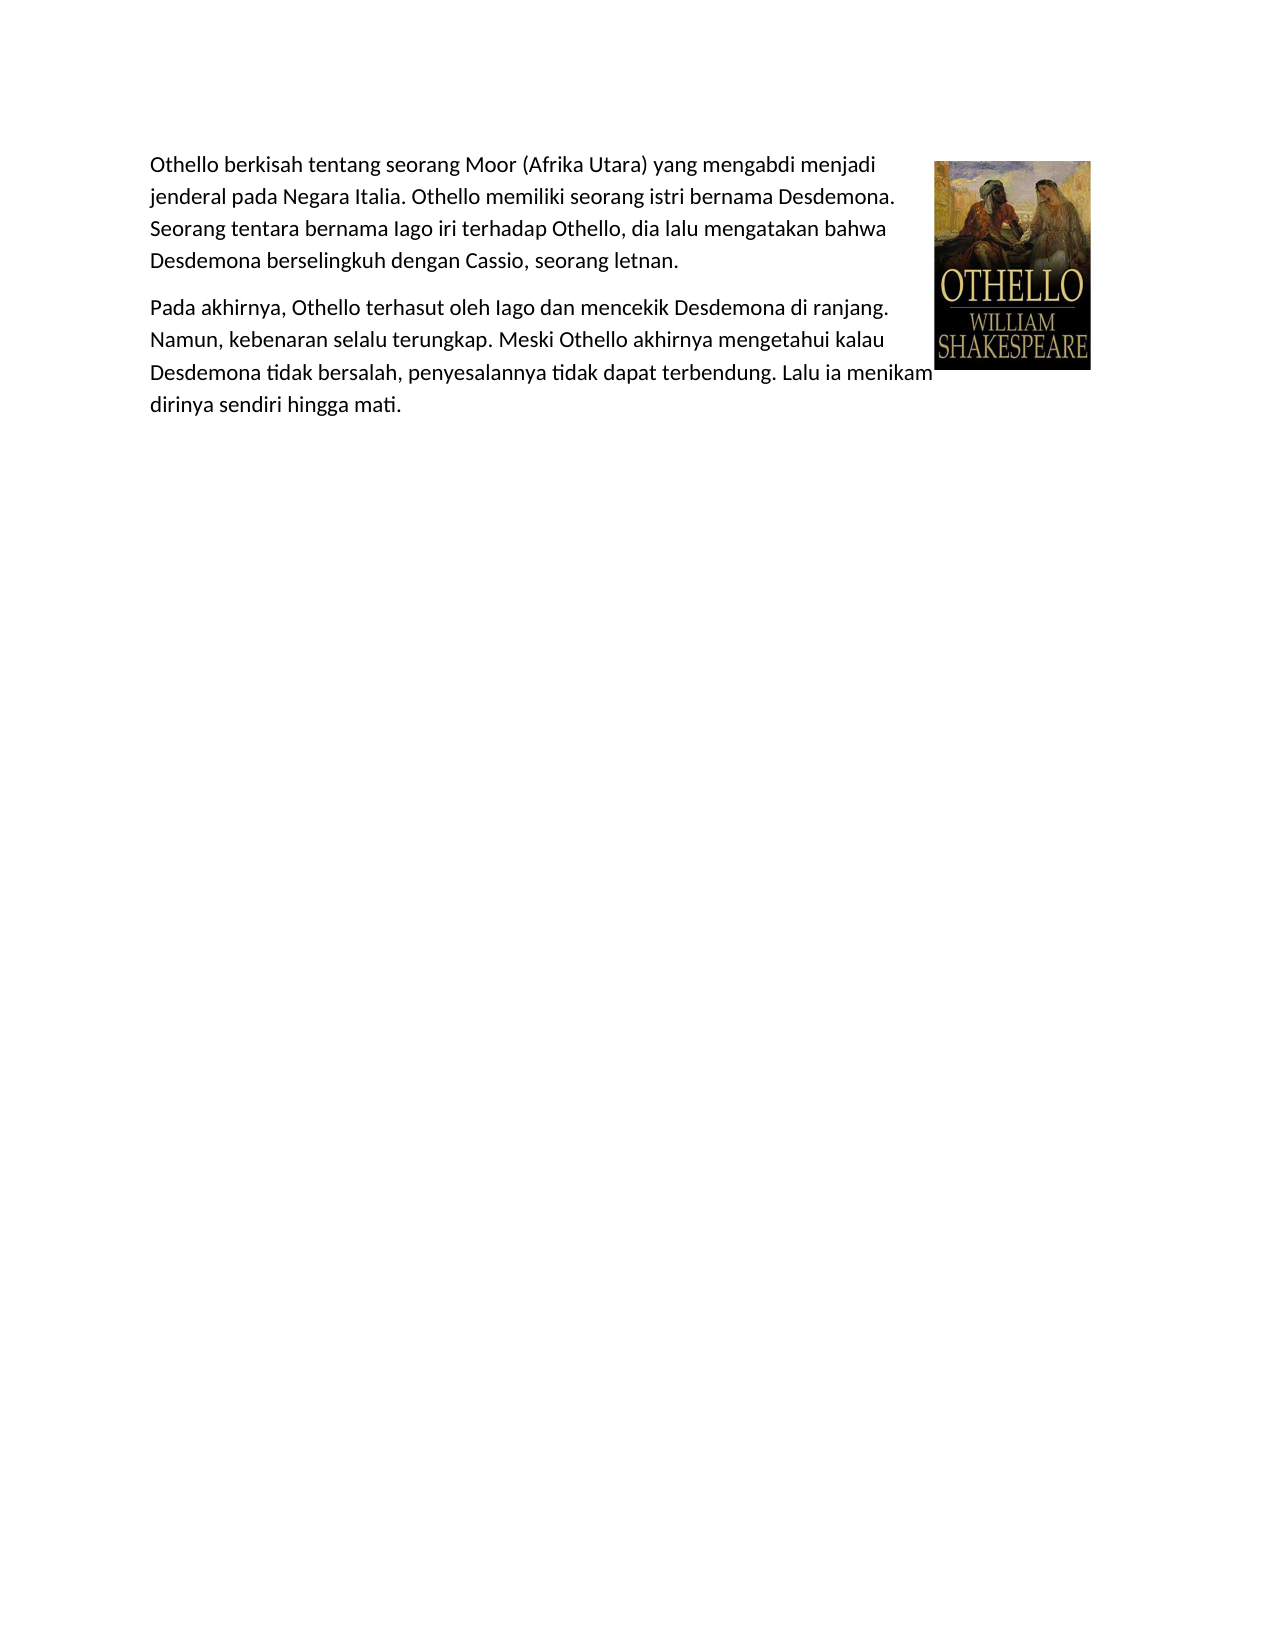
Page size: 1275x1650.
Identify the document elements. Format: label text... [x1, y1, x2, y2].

text Pada akhirnya, Othello terhasut oleh Iago dan mencekik Desdemona di ranjang. Namun, kebenaran selalu terungkap. Meski Othello akhirnya mengetahui kalau Desdemona tidak bersalah, penyesalannya tidak dapat terbendung. Lalu ia menikam dirinya sendiri hingga mati. [150, 293, 1125, 418]
picture [934, 161, 1091, 370]
text Othello berkisah tentang seorang Moor (Afrika Utara) yang mengabdi menjadi jenderal pada Negara Italia. Othello memiliki seorang istri bernama Desdemona. Seorang tentara bernama Iago iri terhadap Othello, dia lalu mengatakan bahwa Desdemona berselingkuh dengan Cassio, seorang letnan. [150, 150, 1125, 274]
